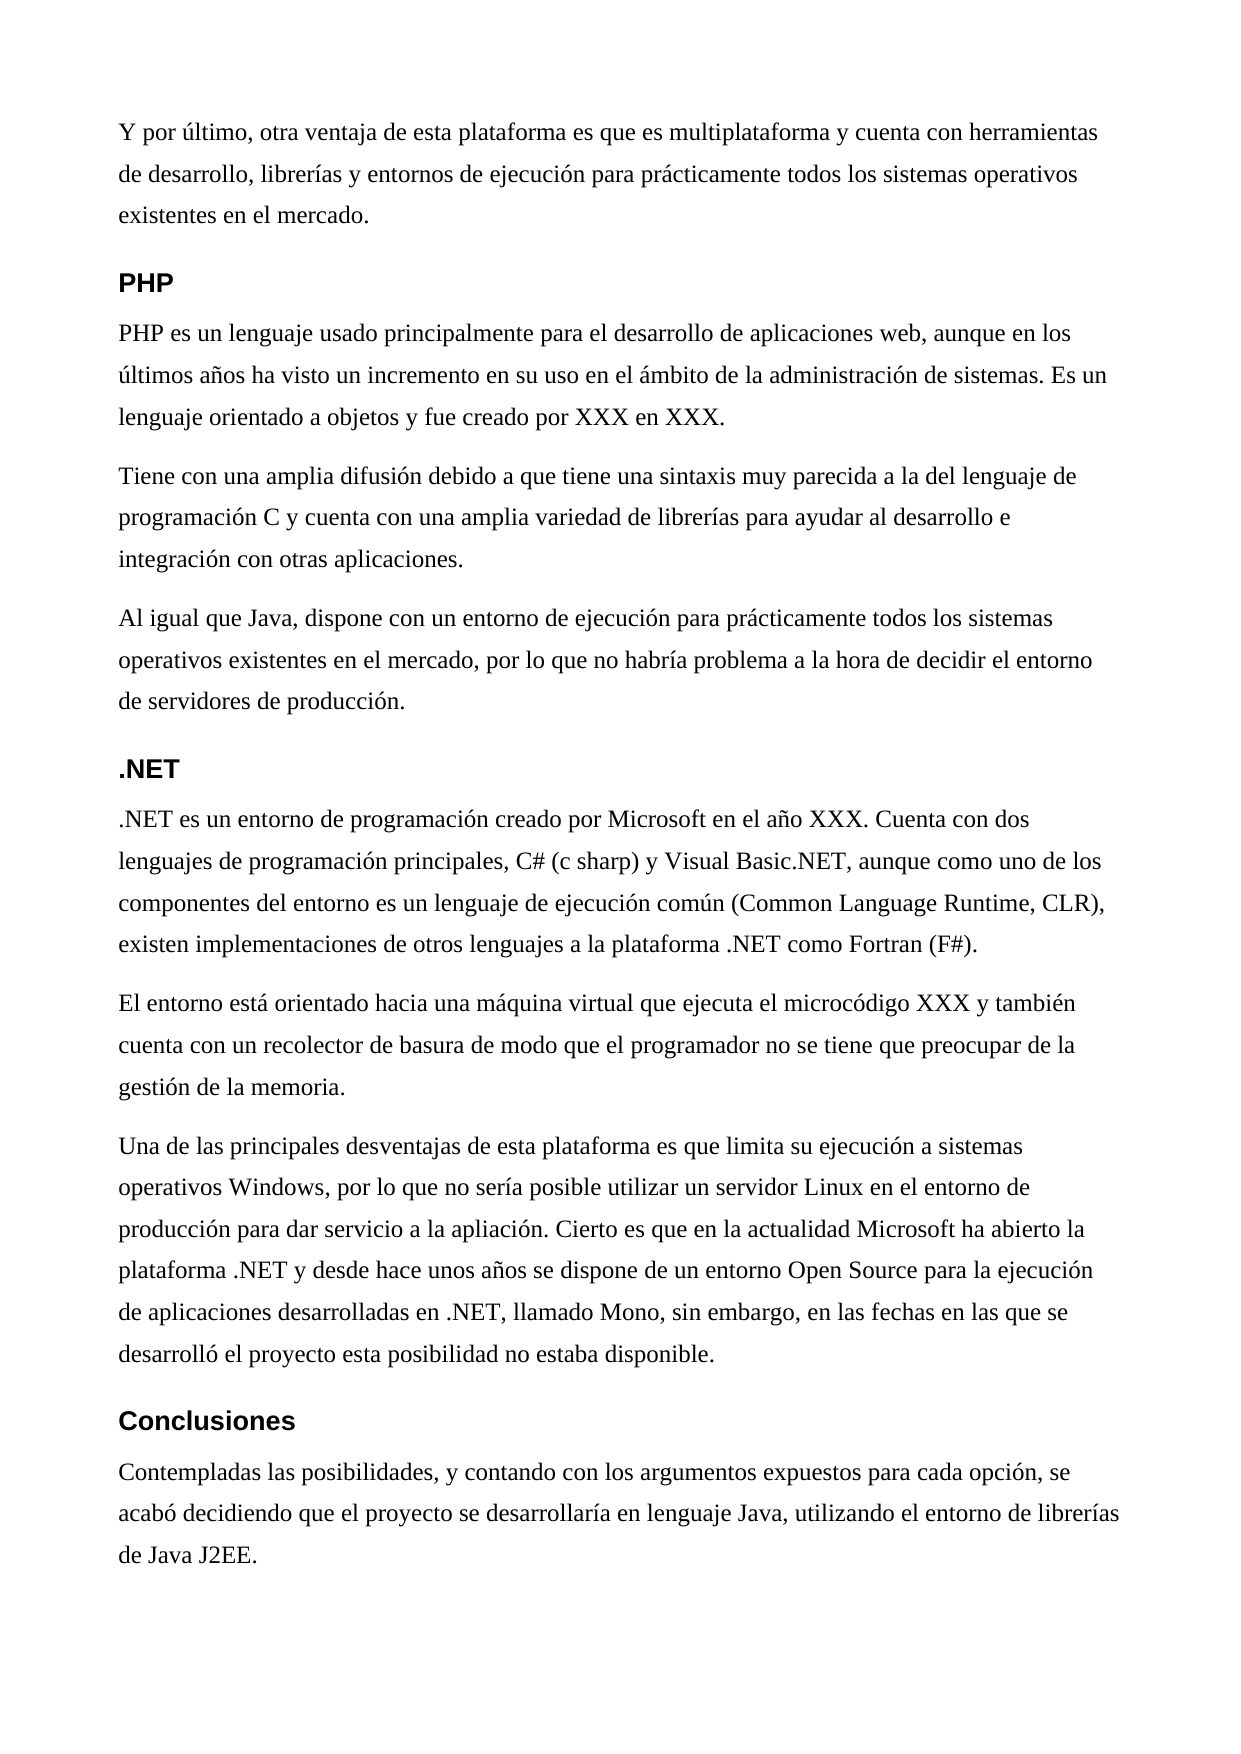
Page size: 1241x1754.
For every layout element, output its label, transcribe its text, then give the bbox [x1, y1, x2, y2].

text Contempladas las posibilidades, y contando con los argumentos expuestos para cada opción, se acabó decidiendo que el proyecto se desarrollaría en lenguaje Java, utilizando el entorno de librerías de Java J2EE. [118, 1458, 1122, 1569]
text Tiene con una amplia difusión debido a que tiene una sintaxis muy parecida a la del lenguaje de programación C y cuenta con una amplia variedad de librerías para ayudar al desarrollo e integración con otras aplicaciones. [118, 462, 1122, 573]
subtitle PHP [118, 268, 1122, 298]
text El entorno está orientado hacia una máquina virtual que ejecuta el microcódigo XXX y también cuenta con un recolector de basura de modo que el programador no se tiene que preocupar de la gestión de la memoria. [118, 989, 1122, 1100]
text .NET es un entorno de programación creado por Microsoft en el año XXX. Cuenta con dos lenguajes de programación principales, C# (c sharp) y Visual Basic.NET, aunque como uno de los componentes del entorno es un lenguaje de ejecución común (Common Language Runtime, CLR), existen implementaciones de otros lenguajes a la plataforma .NET como Fortran (F#). [118, 806, 1122, 958]
subtitle .NET [118, 754, 1122, 784]
text Al igual que Java, dispone con un entorno de ejecución para prácticamente todos los sistemas operativos existentes en el mercado, por lo que no habría problema a la hora de decidir el entorno de servidores de producción. [118, 604, 1122, 715]
text PHP es un lenguaje usado principalmente para el desarrollo de aplicaciones web, aunque en los últimos años ha visto un incremento en su uso en el ámbito de la administración de sistemas. Es un lenguaje orientado a objetos y fue creado por XXX en XXX. [118, 319, 1122, 430]
text Y por último, otra ventaja de esta plataforma es que es multiplataforma y cuenta con herramientas de desarrollo, librerías y entornos de ejecución para prácticamente todos los sistemas operativos existentes en el mercado. [118, 118, 1122, 229]
subtitle Conclusiones [118, 1406, 1122, 1437]
text Una de las principales desventajas de esta plataforma es que limita su ejecución a sistemas operativos Windows, por lo que no sería posible utilizar un servidor Linux en el entorno de producción para dar servicio a la apliación. Cierto es que en la actualidad Microsoft ha abierto la plataforma .NET y desde hace unos años se dispone de un entorno Open Source para la ejecución de aplicaciones desarrolladas en .NET, llamado Mono, sin embargo, en las fechas en las que se desarrolló el proyecto esta posibilidad no estaba disponible. [118, 1132, 1122, 1367]
